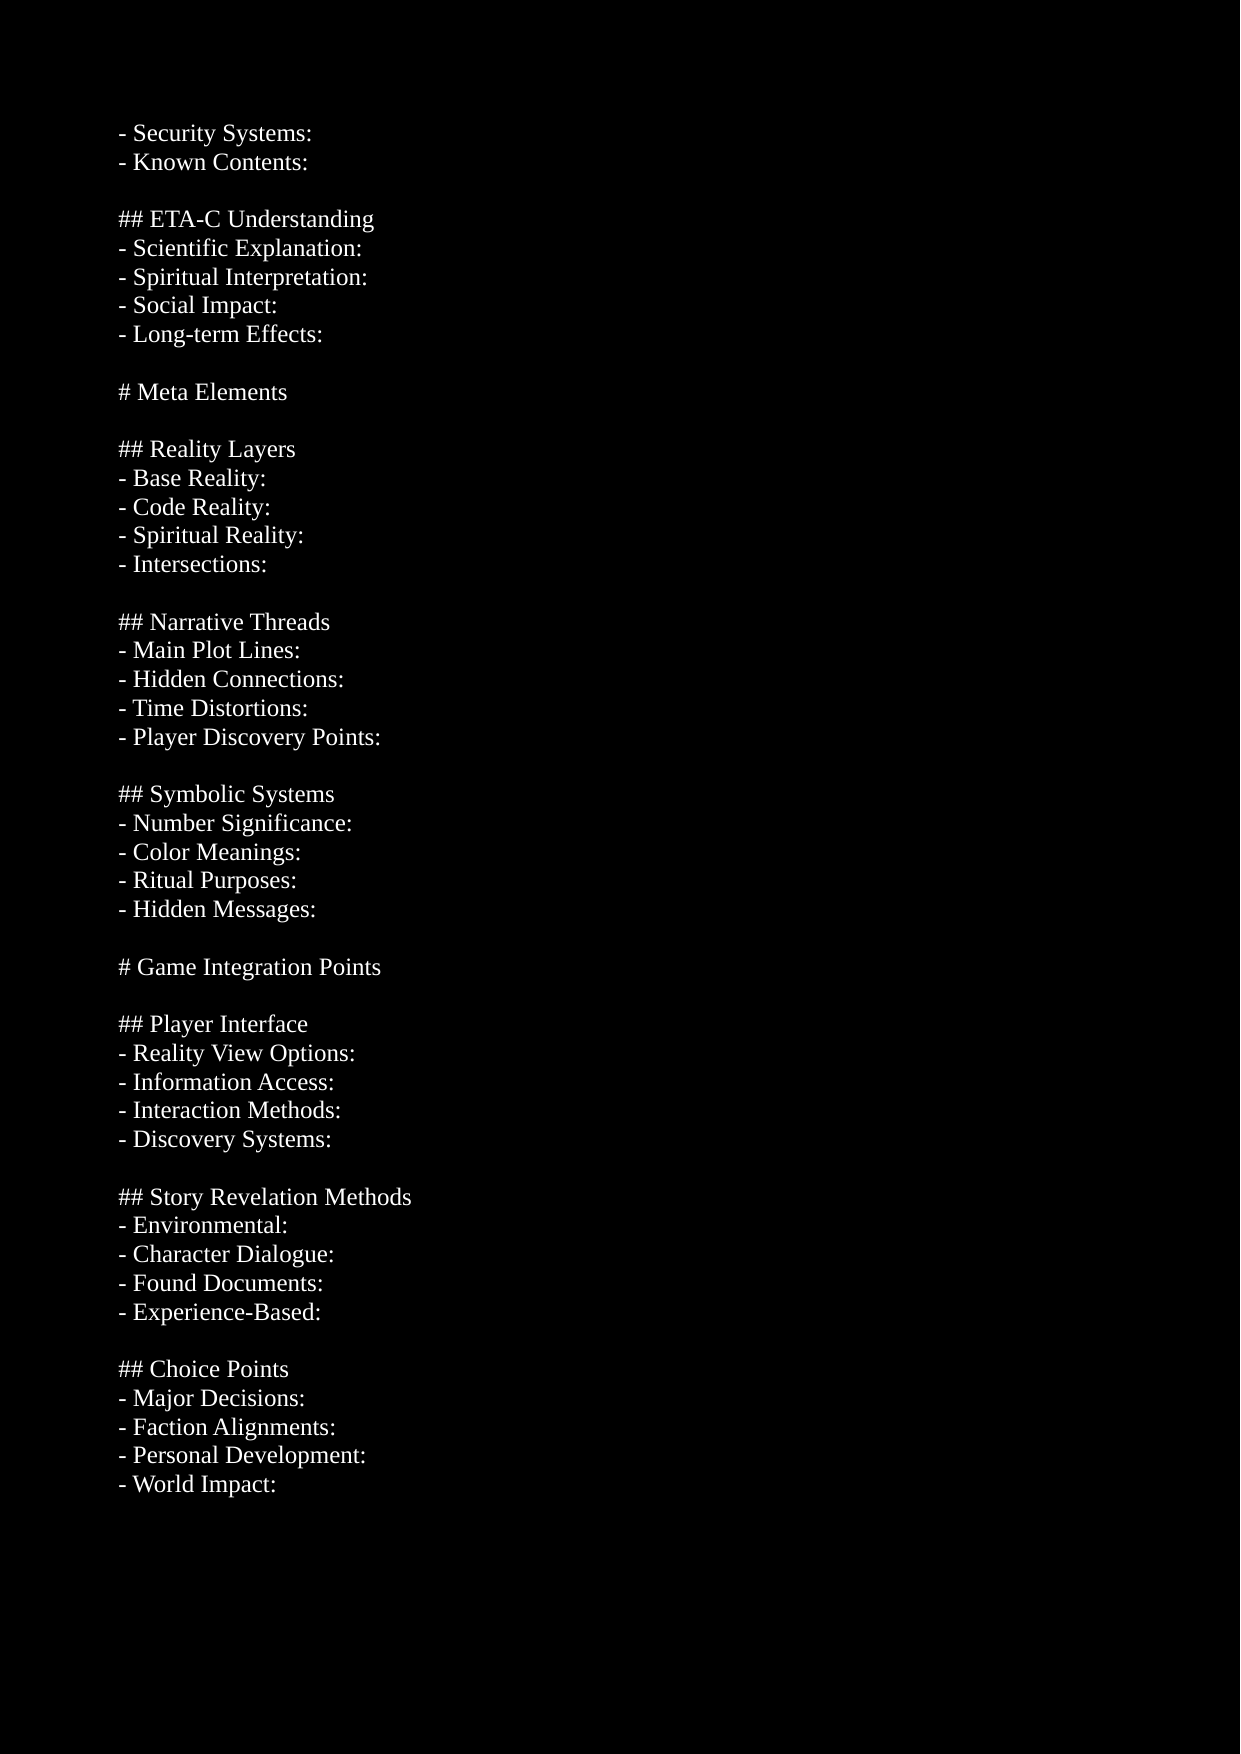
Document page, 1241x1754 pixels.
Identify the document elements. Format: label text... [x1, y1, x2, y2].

text - Environmental: [118, 1211, 1122, 1239]
text ## Narrative Threads [118, 607, 1122, 636]
text - Experience-Based: [118, 1297, 1122, 1326]
text - Time Distortions: [118, 693, 1122, 722]
text # Game Integration Points [118, 952, 1122, 981]
text ## ETA-C Understanding [118, 204, 1122, 233]
text - Faction Alignments: [118, 1412, 1122, 1441]
text - Hidden Messages: [118, 894, 1122, 923]
text - Code Reality: [118, 492, 1122, 521]
text - Reality View Options: [118, 1038, 1122, 1067]
text - Spiritual Reality: [118, 521, 1122, 549]
text - Known Contents: [118, 147, 1122, 176]
text - Character Dialogue: [118, 1239, 1122, 1268]
text - Found Documents: [118, 1268, 1122, 1297]
text ## Player Interface [118, 1009, 1122, 1038]
text - Ritual Purposes: [118, 866, 1122, 894]
text - Information Access: [118, 1067, 1122, 1096]
text - Number Significance: [118, 808, 1122, 837]
text - Main Plot Lines: [118, 636, 1122, 664]
text - World Impact: [118, 1469, 1122, 1498]
text - Intersections: [118, 549, 1122, 578]
text ## Reality Layers [118, 434, 1122, 463]
text - Long-term Effects: [118, 319, 1122, 348]
text - Spiritual Interpretation: [118, 262, 1122, 291]
text - Base Reality: [118, 463, 1122, 492]
text - Security Systems: [118, 118, 1122, 147]
text - Scientific Explanation: [118, 233, 1122, 262]
text # Meta Elements [118, 377, 1122, 406]
text - Hidden Connections: [118, 664, 1122, 693]
text - Interaction Methods: [118, 1096, 1122, 1124]
text - Major Decisions: [118, 1383, 1122, 1412]
text ## Symbolic Systems [118, 779, 1122, 808]
text ## Story Revelation Methods [118, 1182, 1122, 1211]
text - Social Impact: [118, 291, 1122, 319]
text - Discovery Systems: [118, 1124, 1122, 1153]
text ## Choice Points [118, 1354, 1122, 1383]
text - Player Discovery Points: [118, 722, 1122, 751]
text - Personal Development: [118, 1441, 1122, 1469]
text - Color Meanings: [118, 837, 1122, 866]
